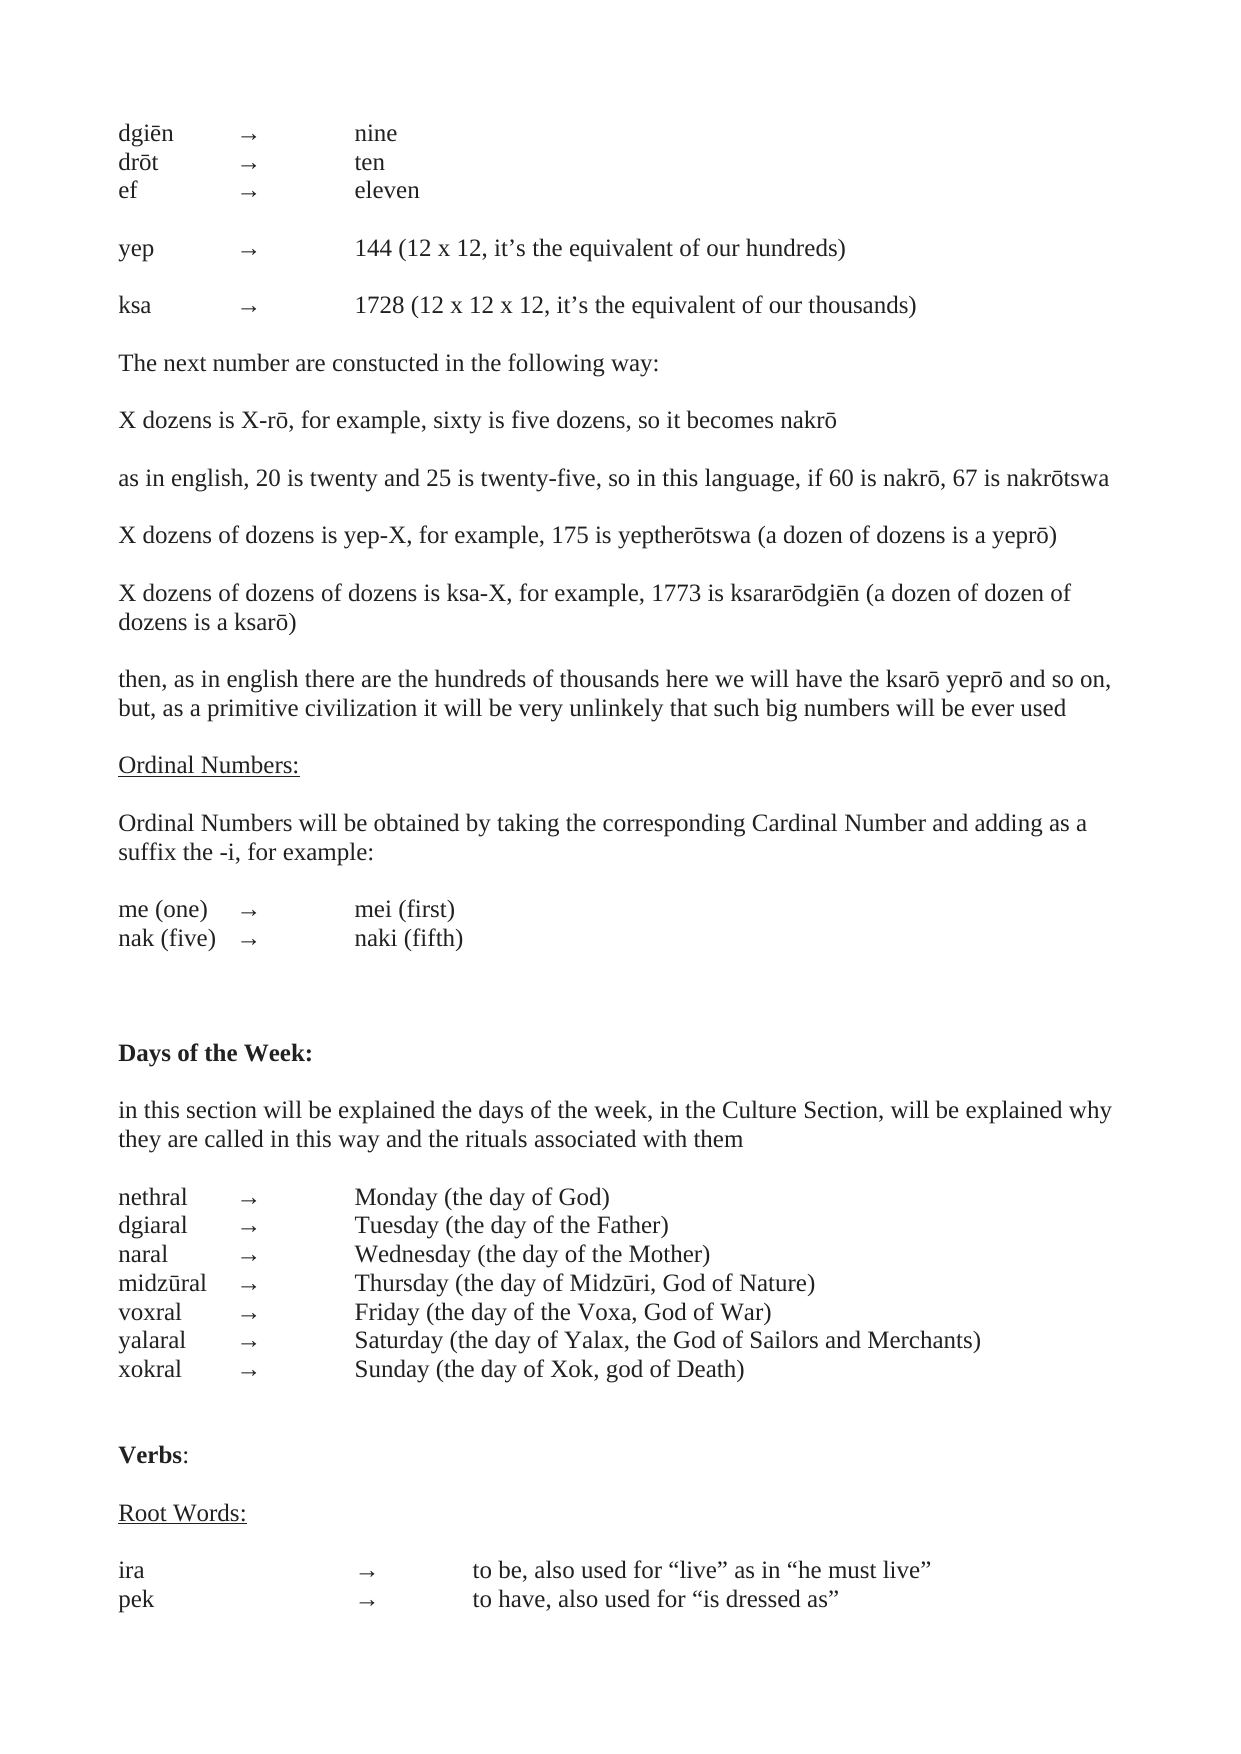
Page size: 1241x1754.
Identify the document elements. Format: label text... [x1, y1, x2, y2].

text yep → 144 (12 x 12, it’s the equivalent of our hundreds) [118, 233, 1122, 262]
text naral → Wednesday (the day of the Mother) [118, 1239, 1122, 1268]
text X dozens of dozens of dozens is ksa-X, for example, 1773 is ksararōdgiēn (a dozen of dozen of dozens is a ksarō) [118, 578, 1122, 636]
text Verbs: [118, 1441, 1122, 1469]
text Ordinal Numbers: [118, 751, 1122, 779]
text The next number are constucted in the following way: [118, 348, 1122, 377]
text dgiēn → nine [118, 118, 1122, 147]
text xokral → Sunday (the day of Xok, god of Death) [118, 1354, 1122, 1383]
text pek → to have, also used for “is dressed as” [118, 1584, 1122, 1613]
text Days of the Week: [118, 1038, 1122, 1067]
text as in english, 20 is twenty and 25 is twenty-five, so in this language, if 60 is nakrō, 67 is nakrōtswa [118, 463, 1122, 492]
text midzūral → Thursday (the day of Midzūri, God of Nature) [118, 1268, 1122, 1297]
text yalaral → Saturday (the day of Yalax, the God of Sailors and Merchants) [118, 1326, 1122, 1354]
text Ordinal Numbers will be obtained by taking the corresponding Cardinal Number and adding as a suffix the -i, for example: [118, 808, 1122, 866]
text nak (five) → naki (fifth) [118, 923, 1122, 952]
text nethral → Monday (the day of God) [118, 1182, 1122, 1211]
text in this section will be explained the days of the week, in the Culture Section, will be explained why they are called in this way and the rituals associated with them [118, 1096, 1122, 1153]
text ira → to be, also used for “live” as in “he must live” [118, 1556, 1122, 1584]
text X dozens of dozens is yep-X, for example, 175 is yeptherōtswa (a dozen of dozens is a yeprō) [118, 521, 1122, 549]
text X dozens is X-rō, for example, sixty is five dozens, so it becomes nakrō [118, 406, 1122, 434]
text voxral → Friday (the day of the Voxa, God of War) [118, 1297, 1122, 1326]
text drōt → ten [118, 147, 1122, 176]
text me (one) → mei (first) [118, 894, 1122, 923]
text Root Words: [118, 1498, 1122, 1527]
text dgiaral → Tuesday (the day of the Father) [118, 1211, 1122, 1239]
text ksa → 1728 (12 x 12 x 12, it’s the equivalent of our thousands) [118, 291, 1122, 319]
text then, as in english there are the hundreds of thousands here we will have the ksarō yeprō and so on, but, as a primitive civilization it will be very unlinkely that such big numbers will be ever used [118, 664, 1122, 722]
text ef → eleven [118, 176, 1122, 204]
